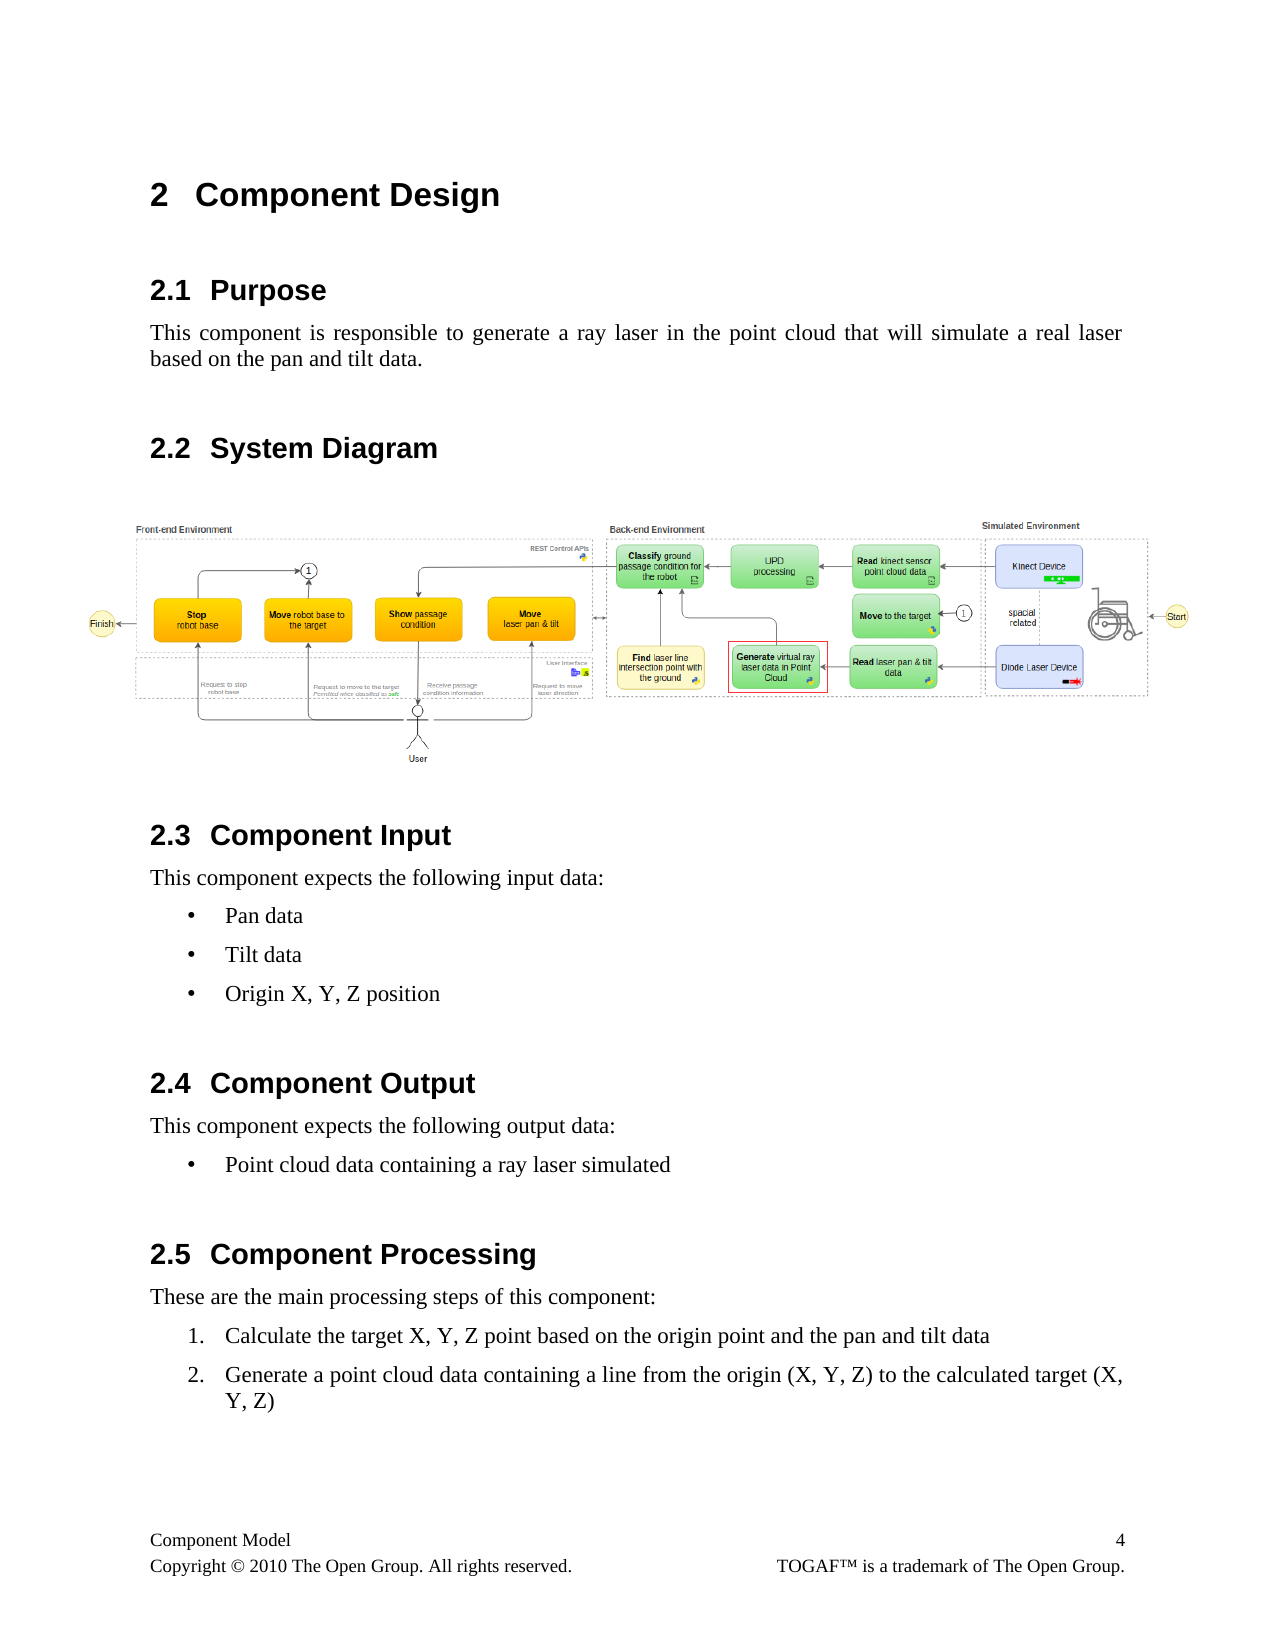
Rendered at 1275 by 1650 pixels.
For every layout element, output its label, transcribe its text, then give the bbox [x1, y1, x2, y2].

subtitle System Diagram [150, 432, 1125, 465]
text These are the main processing steps of this component: [150, 1283, 1125, 1309]
subtitle Component Design [150, 175, 1125, 213]
list Tilt data [187, 941, 1125, 968]
subtitle Component Output [150, 1066, 1125, 1100]
subtitle Purpose [150, 273, 1125, 307]
subtitle Component Processing [150, 1237, 1125, 1271]
text This component expects the following input data: [150, 863, 1125, 890]
list Pan data [187, 902, 1125, 929]
list Origin X, Y, Z position [187, 980, 1125, 1006]
text This component is responsible to generate a ray laser in the point cloud that will simulate a real laser based on the pan and tilt data. [150, 319, 1125, 372]
list Generate a point cloud data containing a line from the origin (X, Y, Z) to the calculated target (X, Y, Z) [187, 1361, 1125, 1413]
picture [84, 510, 1191, 771]
text This component expects the following output data: [150, 1112, 1125, 1138]
list Calculate the target X, Y, Z point based on the origin point and the pan and tilt data [187, 1322, 1125, 1348]
subtitle Component Input [150, 817, 1125, 851]
list Point cloud data containing a ray laser simulated [187, 1151, 1125, 1177]
